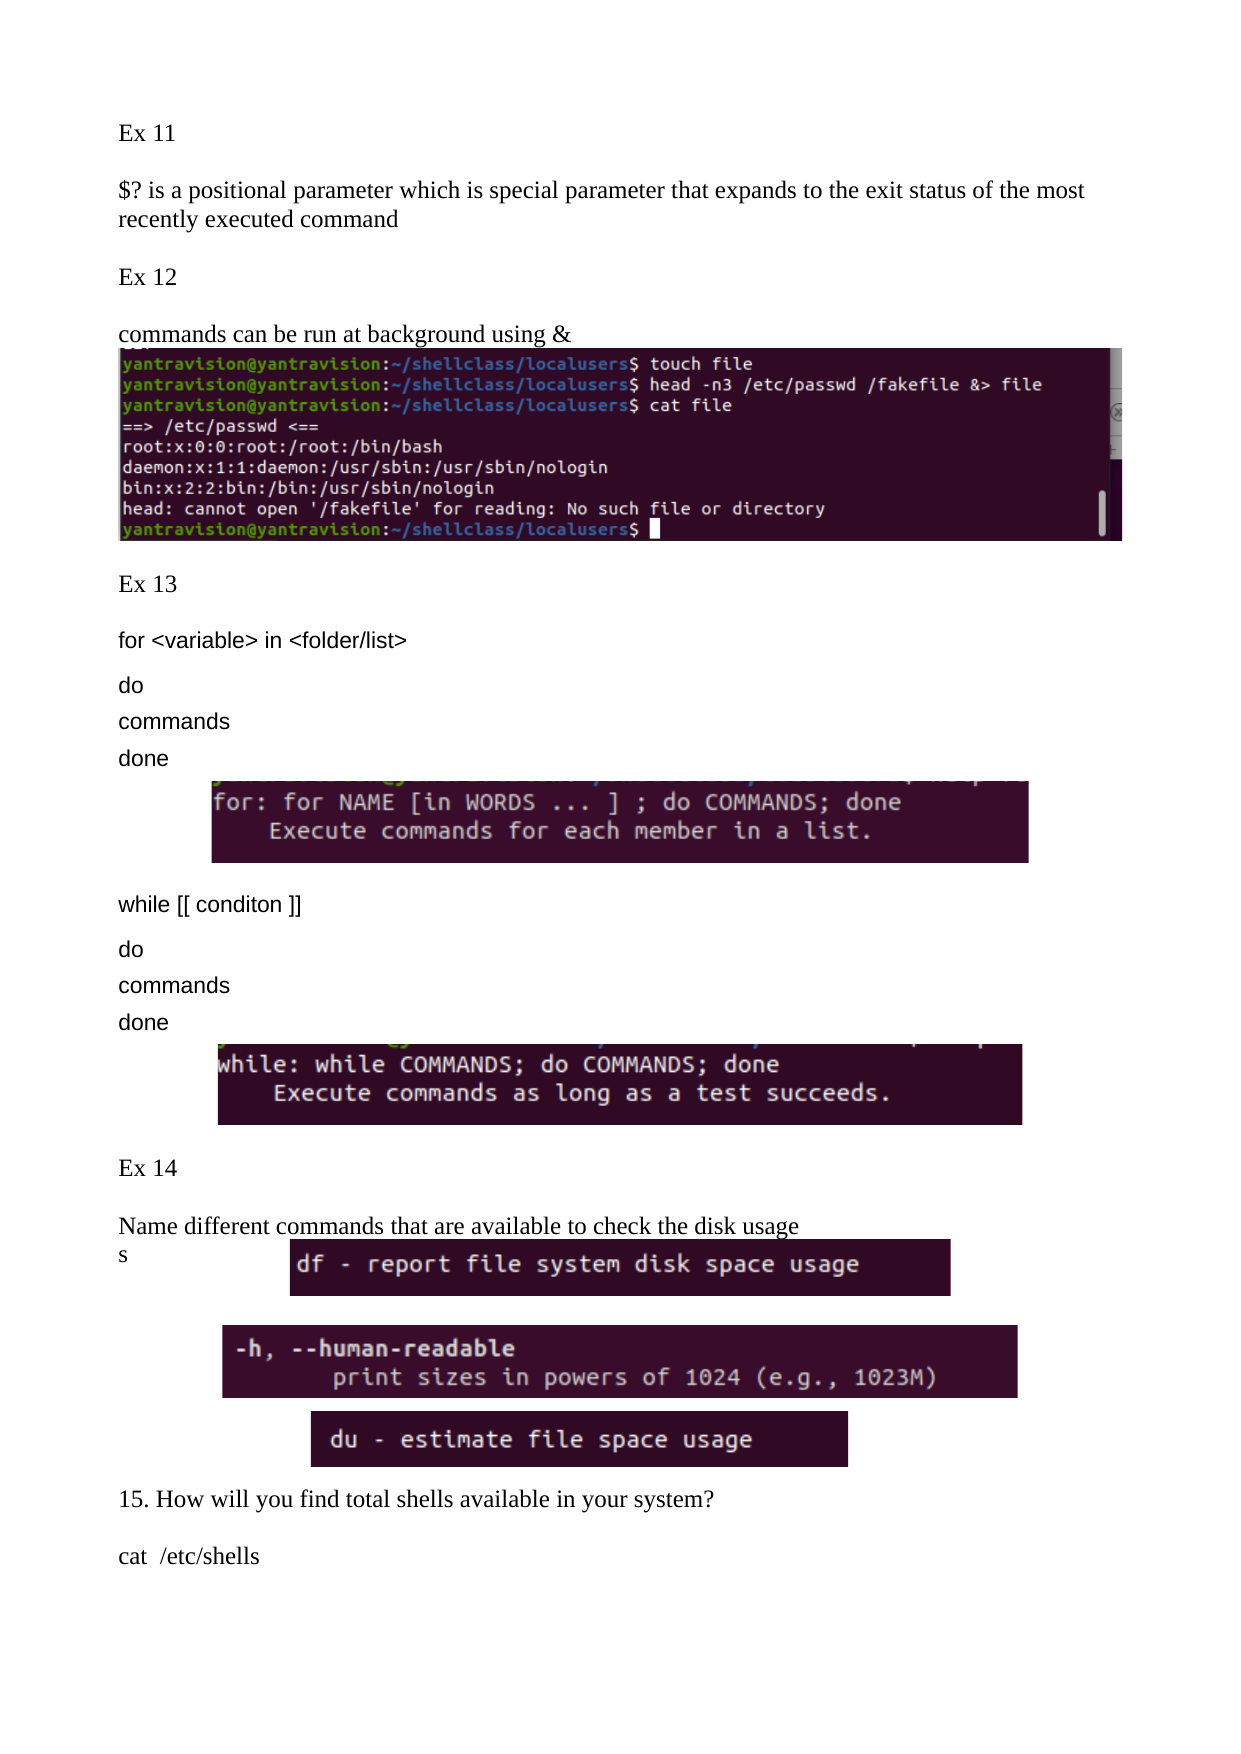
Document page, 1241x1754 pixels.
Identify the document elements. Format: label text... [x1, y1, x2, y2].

text for <variable> in <folder/list> [118, 627, 1122, 653]
picture [118, 348, 1123, 541]
picture [222, 1325, 1018, 1398]
picture [289, 1239, 951, 1296]
text Ex 13 [118, 569, 1122, 598]
text cat /etc/shells [118, 1541, 1122, 1570]
picture [217, 1044, 1023, 1125]
text Ex 14 [118, 1153, 1122, 1182]
picture [310, 1411, 849, 1467]
text [951, 1239, 1122, 1268]
text commands can be run at background using & [118, 319, 1122, 348]
text Name different commands that are available to check the disk usage [118, 1211, 1122, 1239]
text $? is a positional parameter which is special parameter that expands to the exit status of the most recently executed command [118, 176, 1122, 233]
text s [118, 1239, 289, 1268]
text do [118, 936, 1122, 962]
picture [211, 781, 1029, 863]
text while [[ conditon ]] [118, 891, 1122, 917]
text done [118, 1008, 1122, 1035]
text Ex 12 [118, 262, 1122, 291]
text do [118, 672, 1122, 698]
text commands [118, 708, 1122, 734]
text done [118, 744, 1122, 771]
text Ex 11 [118, 118, 1122, 147]
text commands [118, 972, 1122, 998]
text 15. How will you find total shells available in your system? [118, 1484, 1122, 1513]
